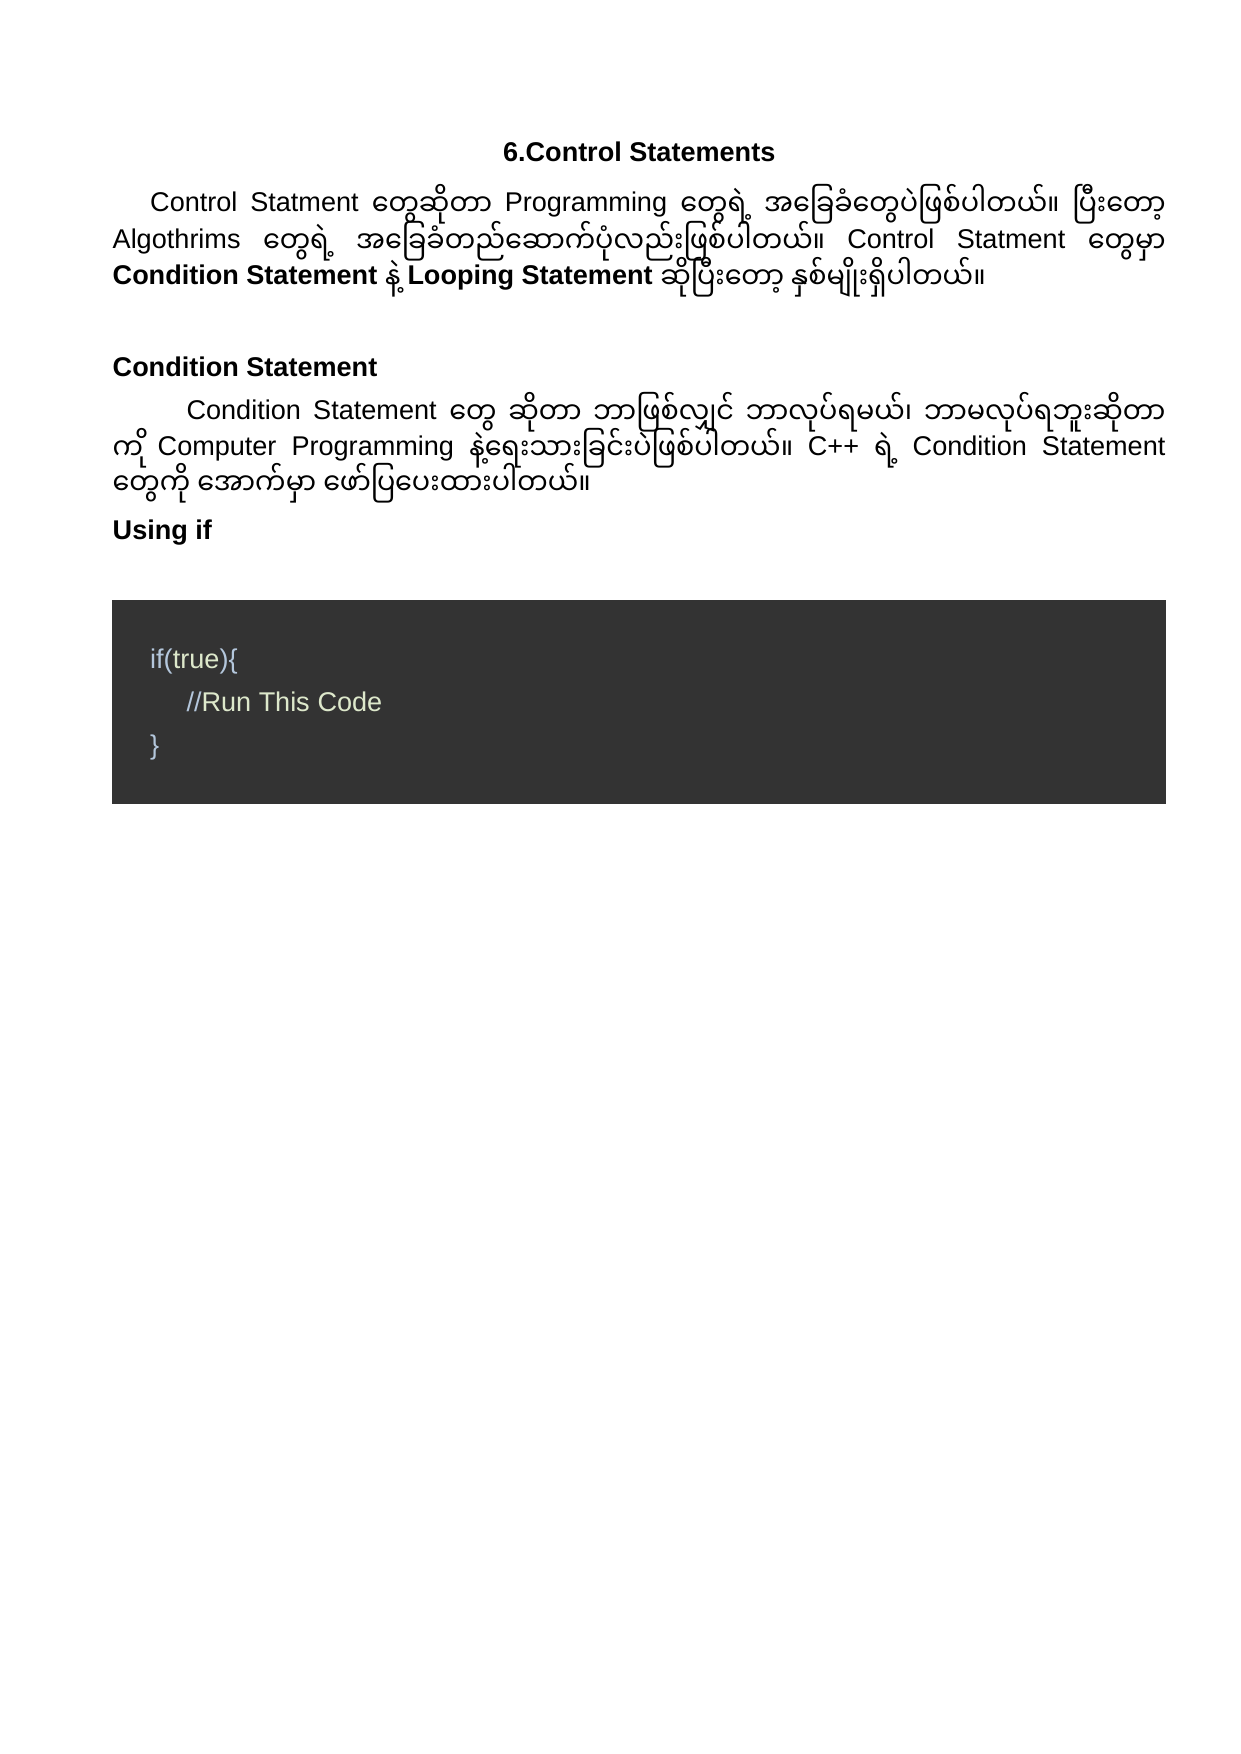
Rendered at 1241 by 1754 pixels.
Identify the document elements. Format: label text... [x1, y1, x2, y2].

text Condition Statement တွေ ဆိုတာ ဘာဖြစ်လျှင် ဘာလုပ်ရမယ်၊ ဘာမလုပ်ရဘူးဆိုတာကို Computer Programming နဲ့ရေးသားခြင်းပဲဖြစ်ပါတယ်။ C++ ရဲ့ Condition Statement တွေကို အောက်မှာ ဖော်ပြပေးထားပါတယ်။ [112, 394, 1166, 502]
text Condition Statement [112, 351, 1166, 382]
text Control Statment တွေဆိုတာ Programming တွေရဲ့ အခြေခံတွေပဲဖြစ်ပါတယ်။ ပြီးတော့ Algothrims တွေရဲ့ အခြေခံတည်ဆောက်ပုံလည်းဖြစ်ပါတယ်။ Control Statment တွေမှာ Condition Statement နဲ့ Looping Statement ဆိုပြီးတော့ နှစ်မျိုးရှိပါတယ်။ [112, 186, 1166, 296]
subtitle 6.Control Statements [112, 136, 1166, 168]
text } [112, 729, 1166, 761]
text Using if [112, 514, 1166, 545]
text //Run This Code [112, 686, 1166, 717]
text if(true){ [112, 643, 1166, 674]
